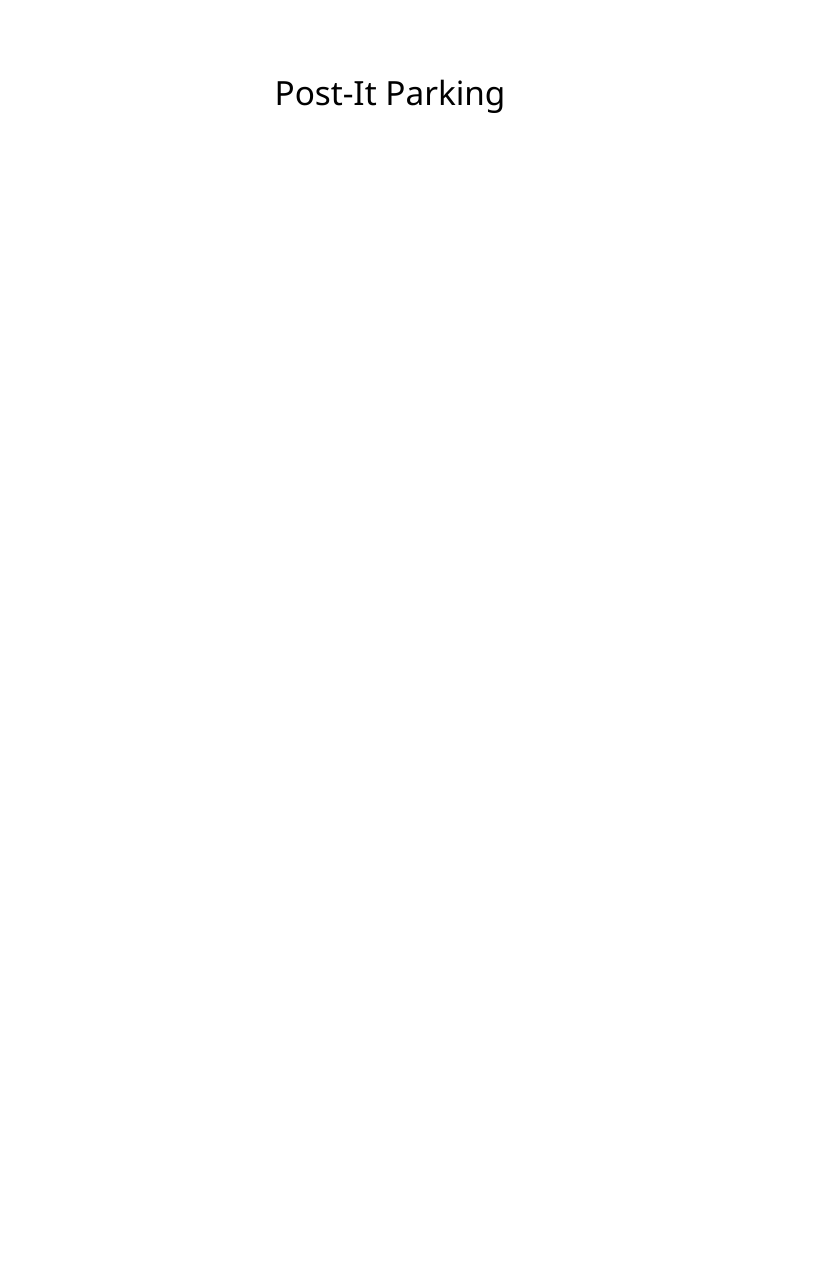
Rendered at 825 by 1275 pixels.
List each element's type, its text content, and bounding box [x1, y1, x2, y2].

subtitle Post-It Parking [0, 70, 780, 115]
